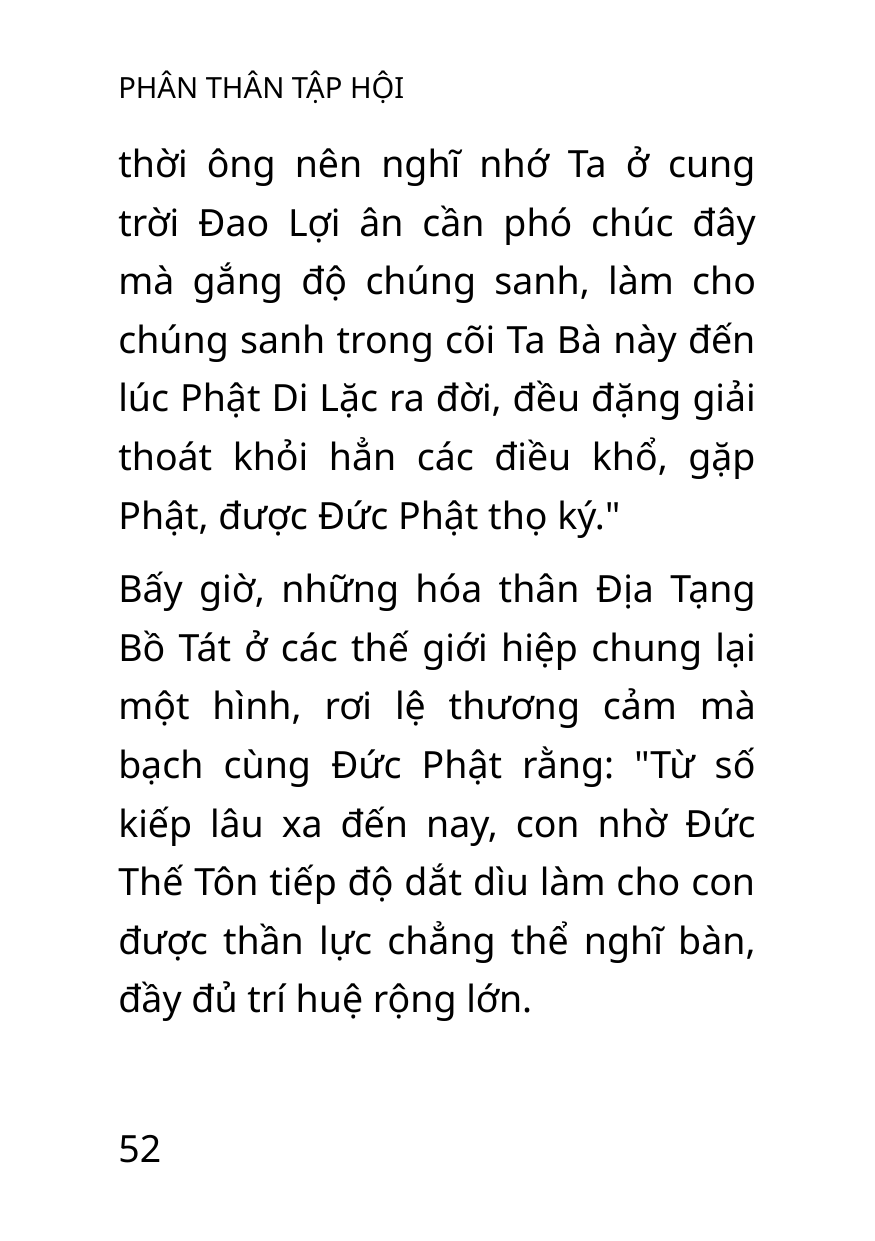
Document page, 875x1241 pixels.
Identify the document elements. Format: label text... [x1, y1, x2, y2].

text thời ông nên nghĩ nhớ Ta ở cung trời Đao Lợi ân cần phó chúc đây mà gắng độ chúng sanh, làm cho chúng sanh trong cõi Ta Bà này đến lúc Phật Di Lặc ra đời, đều đặng giải thoát khỏi hẳn các điều khổ, gặp Phật, được Đức Phật thọ ký." [118, 137, 756, 540]
text Bấy giờ, những hóa thân Địa Tạng Bồ Tát ở các thế giới hiệp chung lại một hình, rơi lệ thương cảm mà bạch cùng Đức Phật rằng: "Từ số kiếp lâu xa đến nay, con nhờ Đức Thế Tôn tiếp độ dắt dìu làm cho con được thần lực chẳng thể nghĩ bàn, đầy đủ trí huệ rộng lớn. [118, 562, 756, 1024]
